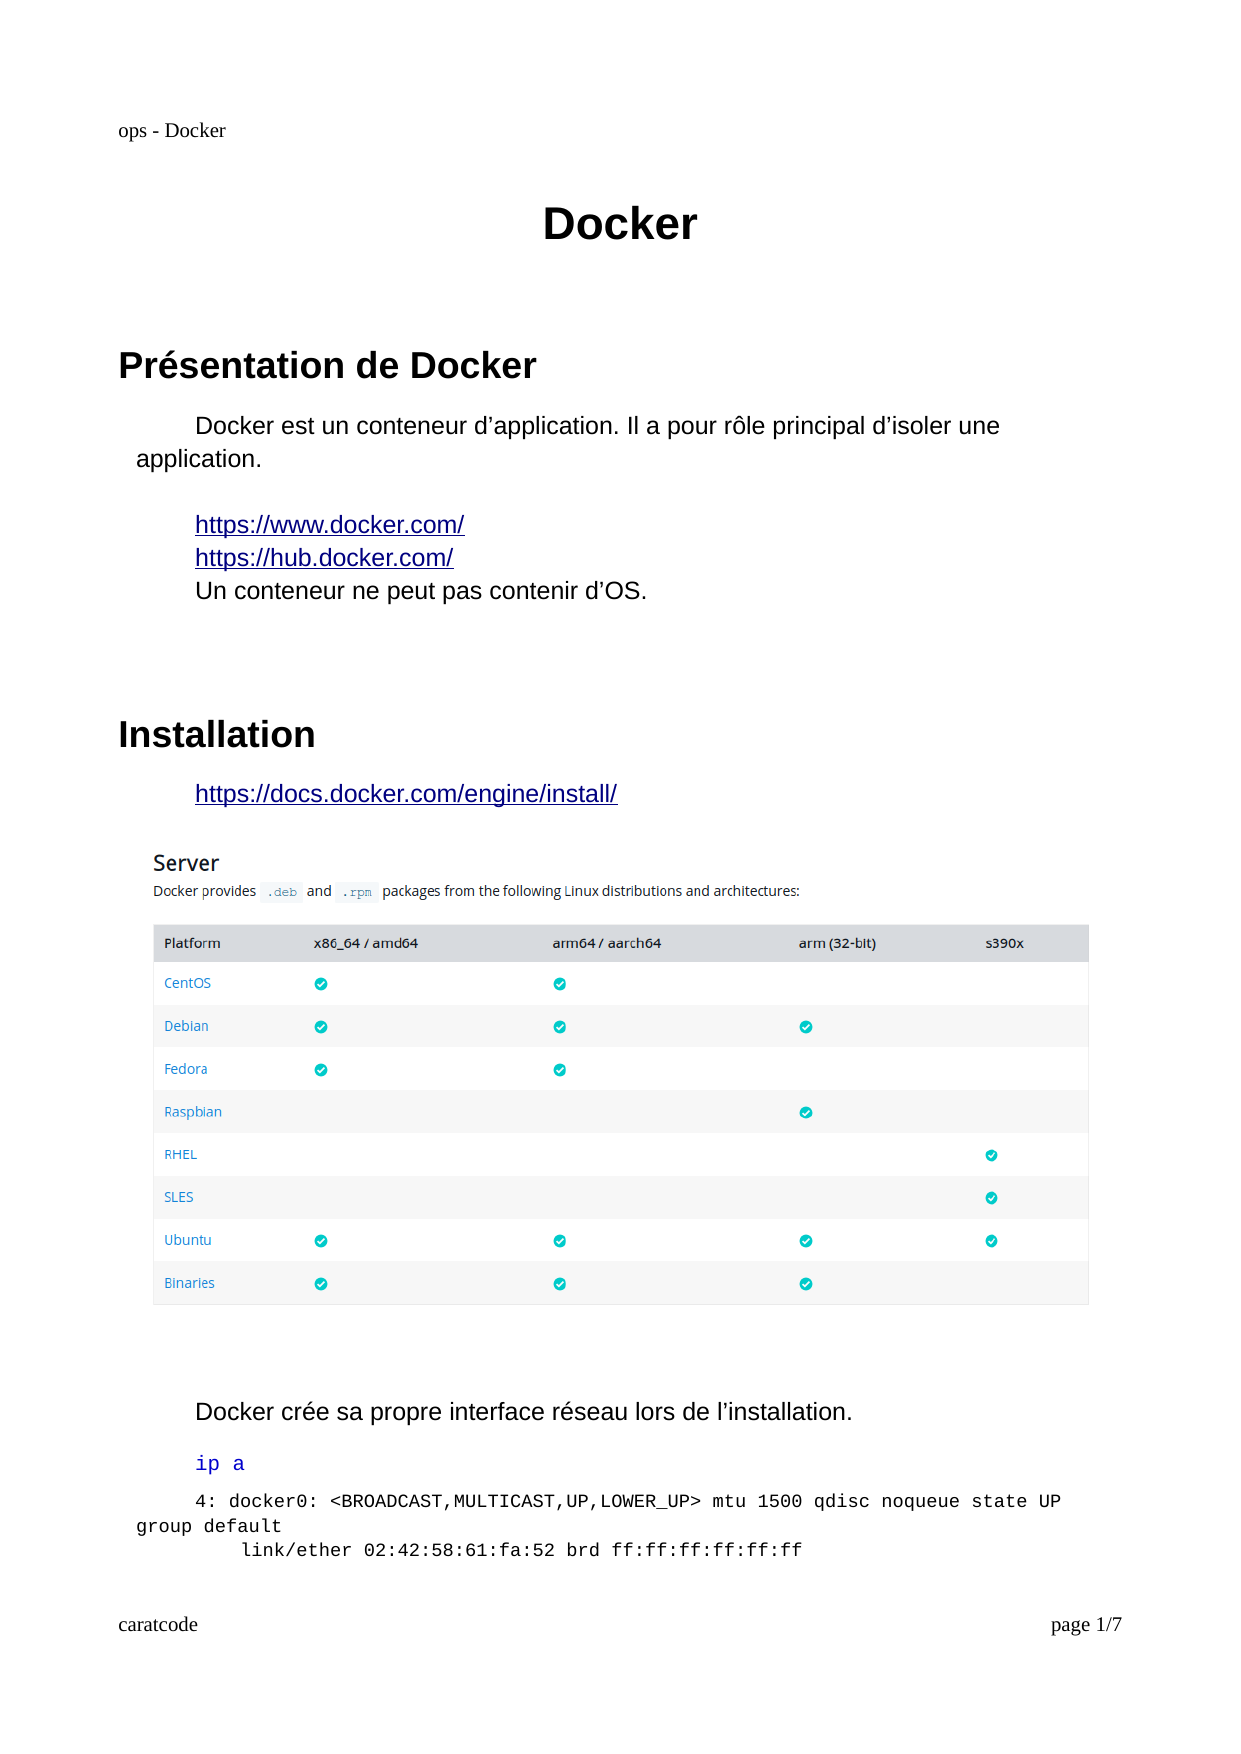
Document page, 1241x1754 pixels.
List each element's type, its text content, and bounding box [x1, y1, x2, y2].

subtitle Docker [118, 197, 1122, 249]
subtitle Installation [118, 712, 1122, 755]
text https://docs.docker.com/engine/install/ [136, 779, 1122, 808]
text https://hub.docker.com/ [136, 543, 1122, 572]
text link/ether 02:42:58:61:fa:52 brd ff:ff:ff:ff:ff:ff [136, 1541, 1122, 1562]
text Un conteneur ne peut pas contenir d’OS. [136, 576, 1122, 605]
text Docker crée sa propre interface réseau lors de l’installation. [136, 1397, 1122, 1425]
text https://www.docker.com/ [136, 510, 1122, 539]
text 4: docker0: <BROADCAST,MULTICAST,UP,LOWER_UP> mtu 1500 qdisc noqueue state UP group default [136, 1492, 1122, 1538]
picture [138, 837, 1125, 1327]
text ip a [136, 1453, 1104, 1477]
text Docker est un conteneur d’application. Il a pour rôle principal d’isoler une application. [136, 411, 1122, 473]
subtitle Présentation de Docker [118, 343, 1122, 387]
